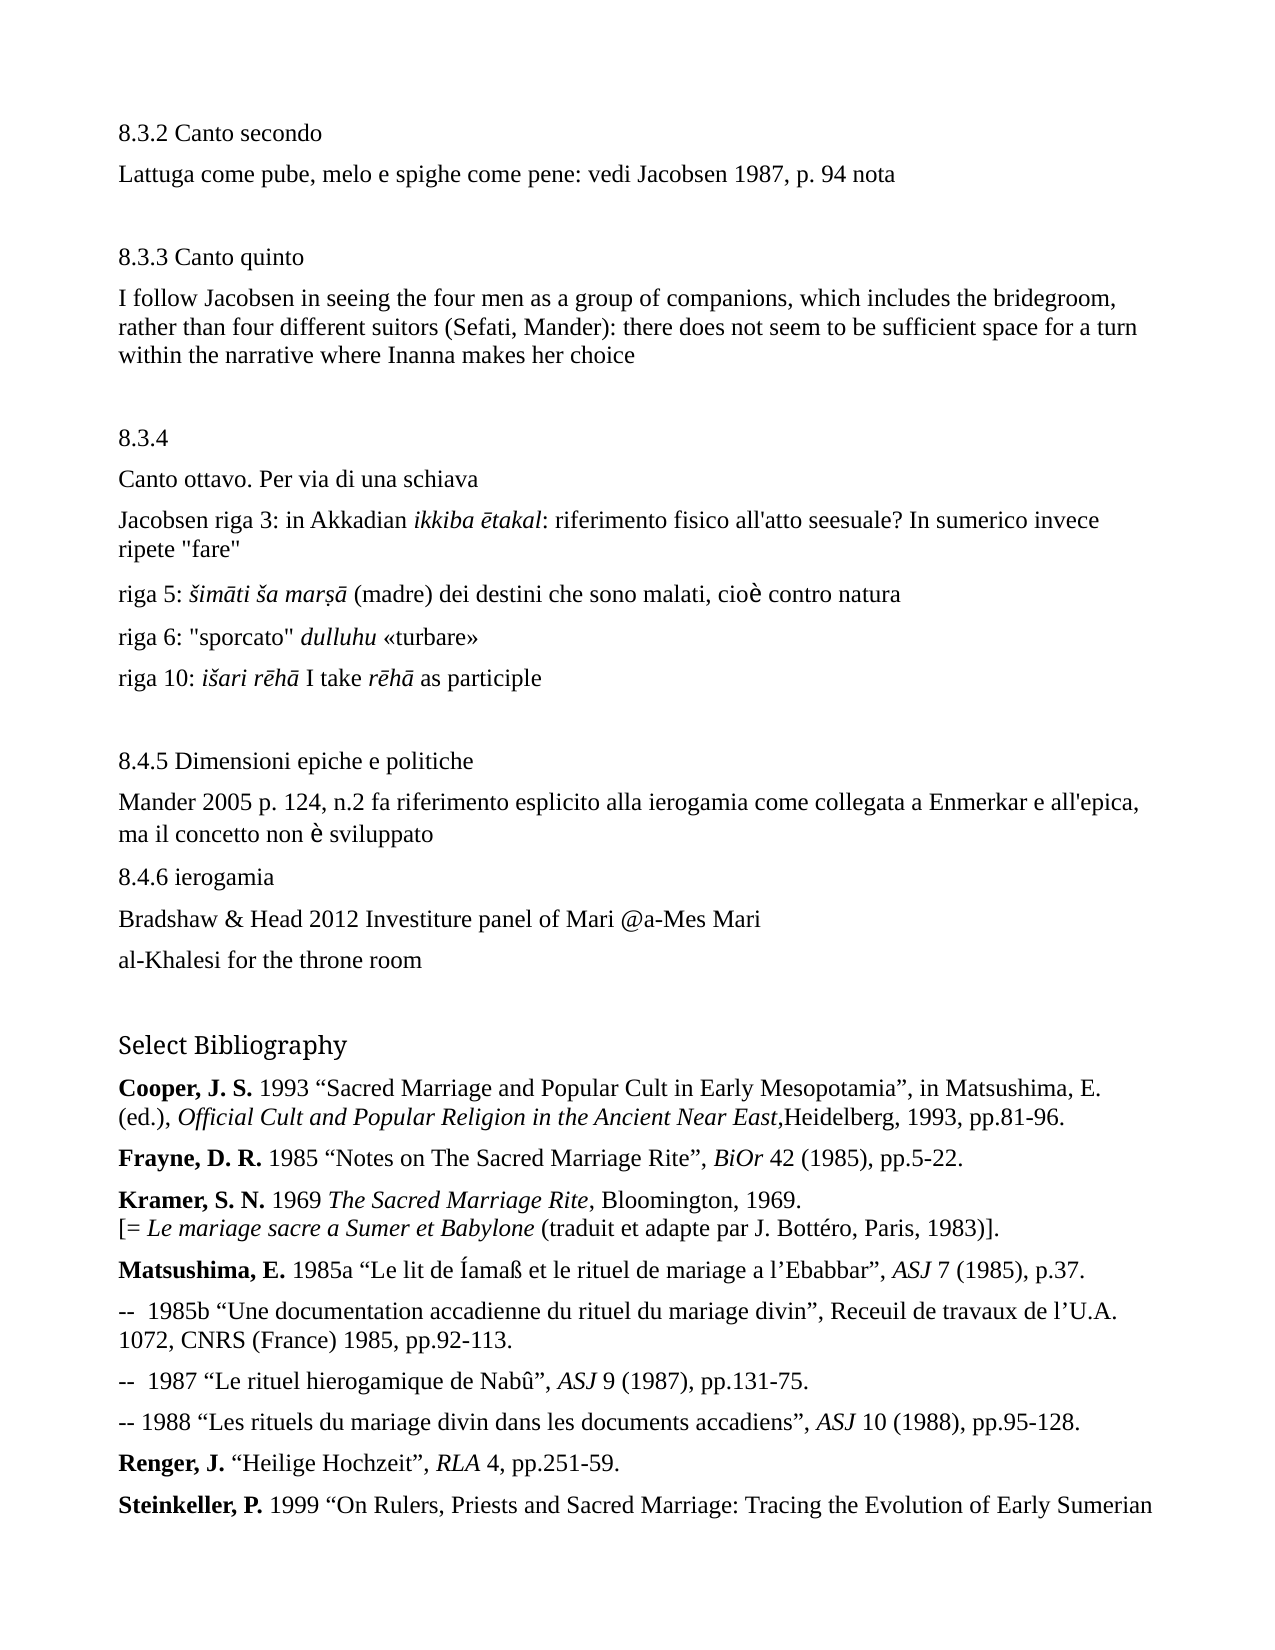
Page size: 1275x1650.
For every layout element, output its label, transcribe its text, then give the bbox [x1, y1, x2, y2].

text al-Khalesi for the throne room [118, 945, 1157, 974]
text Cooper, J. S. 1993 “Sacred Marriage and Popular Cult in Early Mesopotamia”, in Matsushima, E. (ed.), Official Cult and Popular Religion in the Ancient Near East,Heidelberg, 1993, pp.81-96. [118, 1073, 1157, 1131]
text 8.3.4 [118, 423, 1157, 452]
text -- 1985b “Une documentation accadienne du rituel du mariage divin”, Receuil de travaux de l’U.A. 1072, CNRS (France) 1985, pp.92-113. [118, 1296, 1157, 1353]
text 8.4.6 ierogamia [118, 862, 1157, 891]
text riga 10: išari rēhā I take rēhā as participle [118, 663, 1157, 692]
text Select Bibliography [118, 1027, 1157, 1062]
text Steinkeller, P. 1999 “On Rulers, Priests and Sacred Marriage: Tracing the Evolution of Early Sumerian [118, 1490, 1157, 1518]
text -- 1987 “Le rituel hierogamique de Nabû”, ASJ 9 (1987), pp.131-75. [118, 1366, 1157, 1395]
text Frayne, D. R. 1985 “Notes on The Sacred Marriage Rite”, BiOr 42 (1985), pp.5-22. [118, 1143, 1157, 1172]
text I follow Jacobsen in seeing the four men as a group of companions, which includes the bridegroom, rather than four different suitors (Sefati, Mander): there does not seem to be sufficient space for a turn within the narrative where Inanna makes her choice [118, 283, 1157, 369]
text Kramer, S. N. 1969 The Sacred Marriage Rite, Bloomington, 1969. [= Le mariage sacre a Sumer et Babylone (traduit et adapte par J. Bottéro, Paris, 1983)]. [118, 1185, 1157, 1242]
text 8.3.2 Canto secondo [118, 118, 1157, 147]
text Lattuga come pube, melo e spighe come pene: vedi Jacobsen 1987, p. 94 nota [118, 159, 1157, 188]
text Bradshaw & Head 2012 Investiture panel of Mari @a-Mes Mari [118, 904, 1157, 932]
text riga 5: šimāti ša marṣā (madre) dei destini che sono malati, cioè contro natura [118, 576, 1157, 610]
text Mander 2005 p. 124, n.2 fa riferimento esplicito alla ierogamia come collegata a Enmerkar e all'epica, ma il concetto non è sviluppato [118, 787, 1157, 850]
text -- 1988 “Les rituels du mariage divin dans les documents accadiens”, ASJ 10 (1988), pp.95-128. [118, 1407, 1157, 1436]
text riga 6: "sporcato" dulluhu «turbare» [118, 622, 1157, 651]
text Canto ottavo. Per via di una schiava [118, 464, 1157, 493]
text Jacobsen riga 3: in Akkadian ikkiba ētakal: riferimento fisico all'atto seesuale? In sumerico invece ripete "fare" [118, 506, 1157, 563]
text 8.4.5 Dimensioni epiche e politiche [118, 746, 1157, 775]
text 8.3.3 Canto quinto [118, 242, 1157, 271]
text Renger, J. “Heilige Hochzeit”, RLA 4, pp.251-59. [118, 1448, 1157, 1477]
text Matsushima, E. 1985a “Le lit de Íamaß et le rituel de mariage a l’Ebabbar”, ASJ 7 (1985), p.37. [118, 1255, 1157, 1283]
